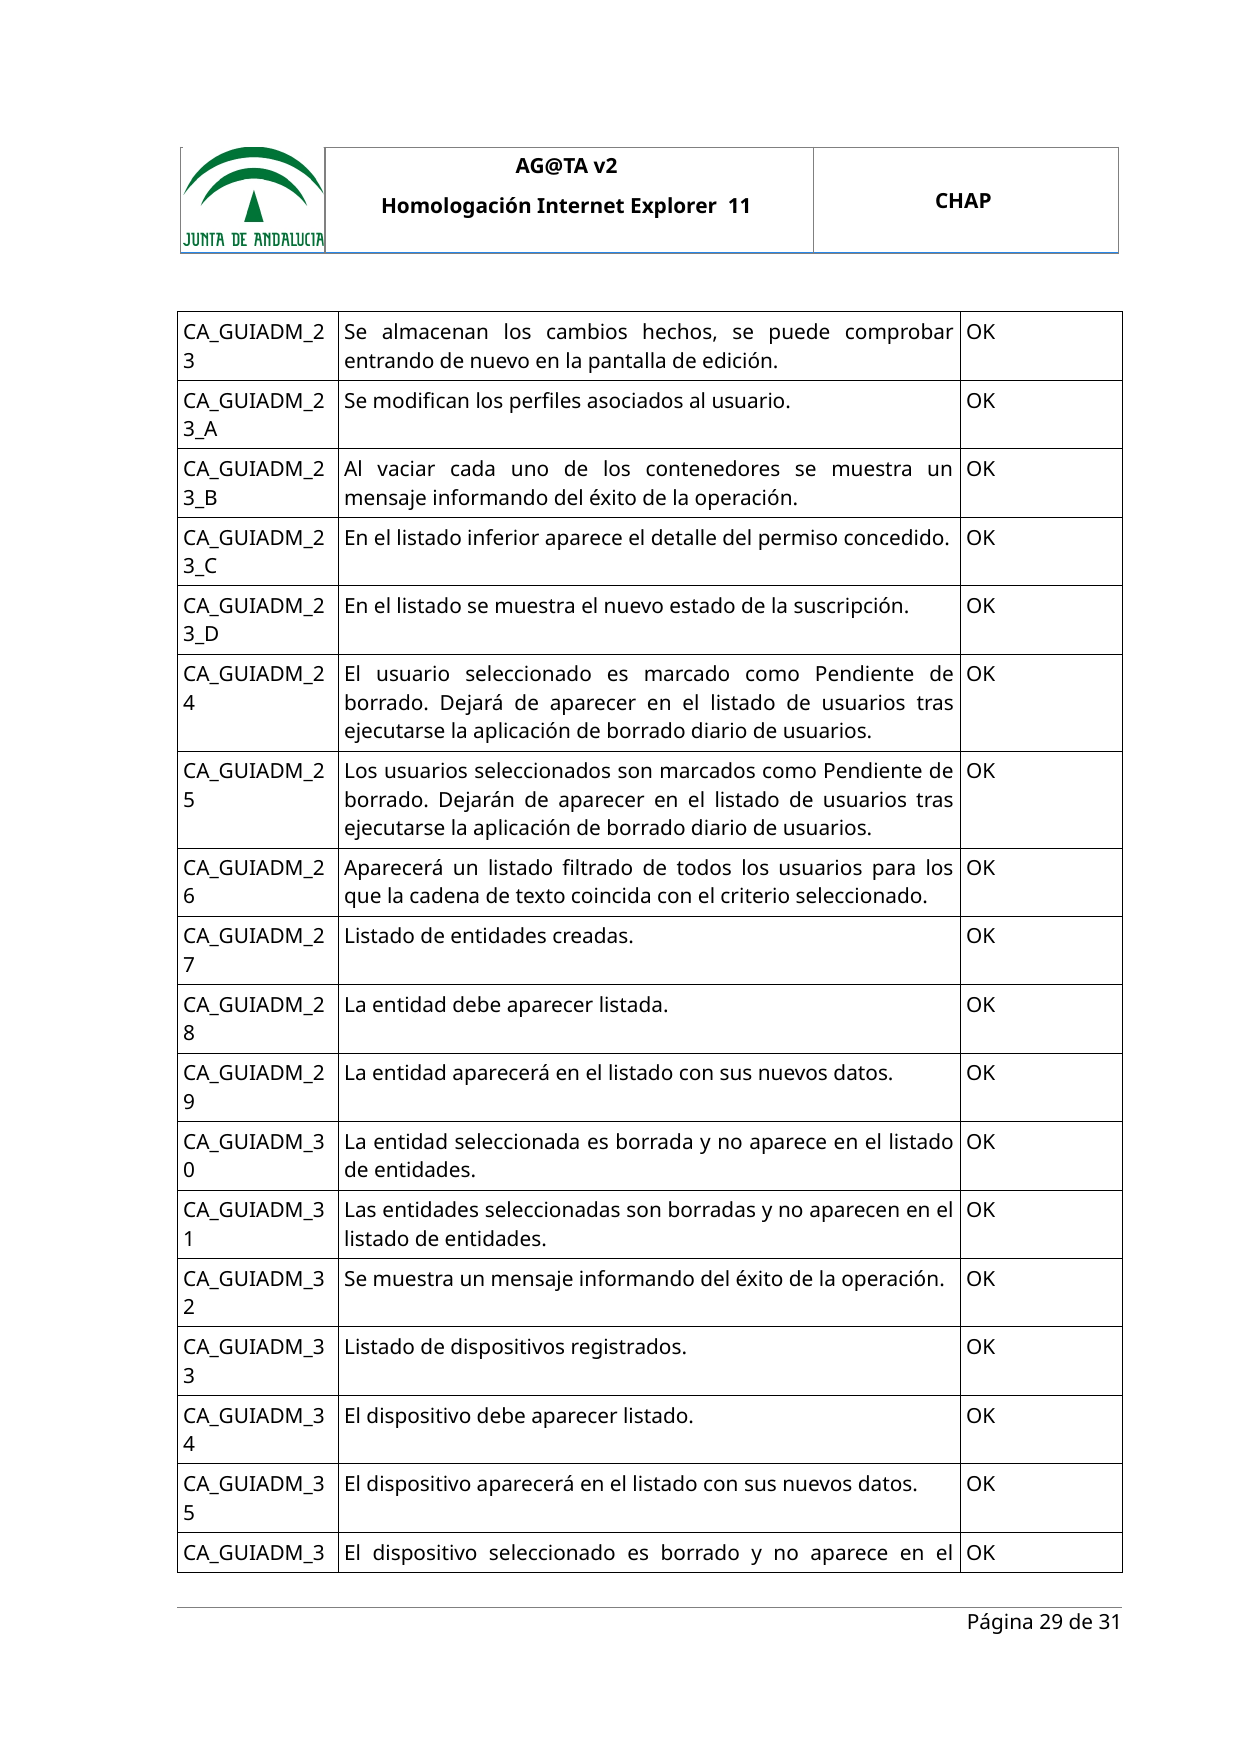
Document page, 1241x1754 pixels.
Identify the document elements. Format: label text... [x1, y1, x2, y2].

table_cell Se muestra un mensaje informando del éxito de la operación. [339, 1259, 960, 1326]
table_cell El dispositivo aparecerá en el listado con sus nuevos datos. [339, 1464, 960, 1532]
table_cell Se almacenan los cambios hechos, se puede comprobar entrando de nuevo en la pantalla de edición. [339, 312, 960, 380]
table_cell El usuario seleccionado es marcado como Pendiente de borrado. Dejará de aparecer en el listado de usuarios tras ejecutarse la aplicación de borrado diario de usuarios. [339, 655, 960, 751]
table_cell OK [961, 1122, 1122, 1189]
table_cell Las entidades seleccionadas son borradas y no aparecen en el listado de entidades. [339, 1191, 960, 1258]
table_cell OK [961, 1259, 1122, 1326]
table_cell CA_GUIADM_23_A [178, 381, 338, 448]
table_cell OK [961, 449, 1122, 517]
table_cell CA_GUIADM_23_C [178, 518, 338, 585]
table_cell OK [961, 917, 1122, 984]
table_cell CA_GUIADM_23_B [178, 449, 338, 517]
table_cell CA_GUIADM_23 [178, 312, 338, 380]
table_cell CA_GUIADM_29 [178, 1054, 338, 1121]
table_cell CA_GUIADM_23_D [178, 586, 338, 654]
table_cell CA_GUIADM_33 [178, 1327, 338, 1395]
table_cell CA_GUIADM_27 [178, 917, 338, 984]
table_cell OK [961, 752, 1122, 847]
table_cell OK [961, 985, 1122, 1053]
table_cell Al vaciar cada uno de los contenedores se muestra un mensaje informando del éxito de la operación. [339, 449, 960, 517]
table_cell La entidad aparecerá en el listado con sus nuevos datos. [339, 1054, 960, 1121]
table_cell OK [961, 1396, 1122, 1463]
table_cell CA_GUIADM_26 [178, 849, 338, 916]
table_cell CA_GUIADM_24 [178, 655, 338, 751]
table_cell OK [961, 518, 1122, 585]
table_cell OK [961, 1464, 1122, 1532]
table_cell OK [961, 1533, 1122, 1572]
table_cell OK [961, 312, 1122, 380]
table_cell CA_GUIADM_28 [178, 985, 338, 1053]
table_cell La entidad seleccionada es borrada y no aparece en el listado de entidades. [339, 1122, 960, 1189]
table_cell CA_GUIADM_31 [178, 1191, 338, 1258]
table_cell CA_GUIADM_25 [178, 752, 338, 847]
table_cell En el listado inferior aparece el detalle del permiso concedido. [339, 518, 960, 585]
table_cell OK [961, 381, 1122, 448]
table_cell OK [961, 655, 1122, 751]
table_cell El dispositivo debe aparecer listado. [339, 1396, 960, 1463]
table_cell En el listado se muestra el nuevo estado de la suscripción. [339, 586, 960, 654]
table_cell OK [961, 1191, 1122, 1258]
table_cell Listado de entidades creadas. [339, 917, 960, 984]
table_cell La entidad debe aparecer listada. [339, 985, 960, 1053]
table_cell El dispositivo seleccionado es borrado y no aparece en el [339, 1533, 960, 1572]
table_cell CA_GUIADM_3 [178, 1533, 338, 1572]
table_cell OK [961, 1327, 1122, 1395]
table_cell OK [961, 586, 1122, 654]
table_cell CA_GUIADM_32 [178, 1259, 338, 1326]
table_cell Listado de dispositivos registrados. [339, 1327, 960, 1395]
table_cell Se modifican los perfiles asociados al usuario. [339, 381, 960, 448]
picture [183, 147, 324, 246]
table_cell OK [961, 1054, 1122, 1121]
table_cell CA_GUIADM_35 [178, 1464, 338, 1532]
table_cell OK [961, 849, 1122, 916]
table_cell Aparecerá un listado filtrado de todos los usuarios para los que la cadena de texto coincida con el criterio seleccionado. [339, 849, 960, 916]
table_cell CA_GUIADM_34 [178, 1396, 338, 1463]
table_cell Los usuarios seleccionados son marcados como Pendiente de borrado. Dejarán de aparecer en el listado de usuarios tras ejecutarse la aplicación de borrado diario de usuarios. [339, 752, 960, 847]
table_cell CA_GUIADM_30 [178, 1122, 338, 1189]
